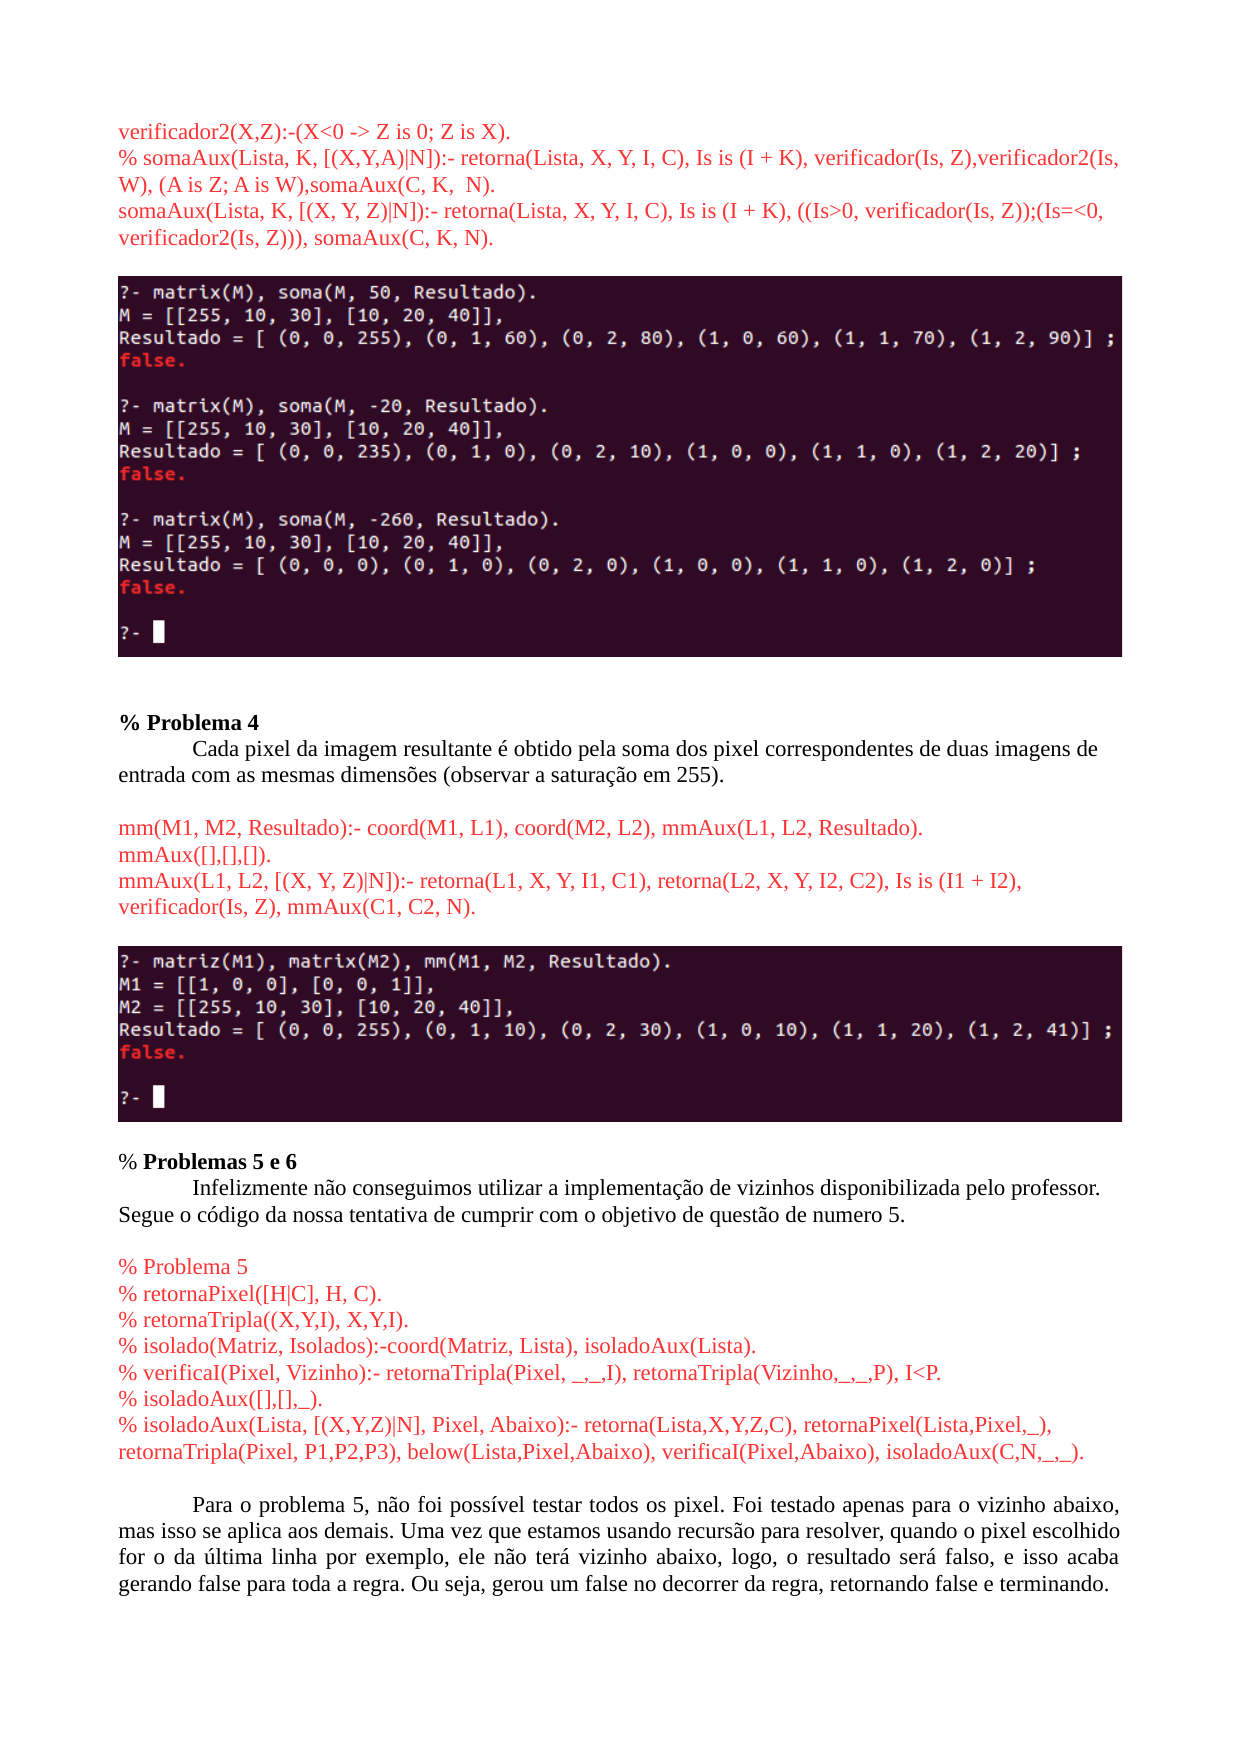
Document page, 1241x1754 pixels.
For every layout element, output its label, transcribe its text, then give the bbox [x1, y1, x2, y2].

text % Problema 5 [118, 1253, 1122, 1280]
text % somaAux(Lista, K, [(X,Y,A)|N]):- retorna(Lista, X, Y, I, C), Is is (I + K), verificador(Is, Z),verificador2(Is, W), (A is Z; A is W),somaAux(C, K, N). [118, 144, 1122, 197]
text Para o problema 5, não foi possível testar todos os pixel. Foi testado apenas para o vizinho abaixo, mas isso se aplica aos demais. Uma vez que estamos usando recursão para resolver, quando o pixel escolhido for o da última linha por exemplo, ele não terá vizinho abaixo, logo, o resultado será falso, e isso acaba gerando false para toda a regra. Ou seja, gerou um false no decorrer da regra, retornando false e terminando. [118, 1491, 1122, 1596]
text % isoladoAux(Lista, [(X,Y,Z)|N], Pixel, Abaixo):- retorna(Lista,X,Y,Z,C), retornaPixel(Lista,Pixel,_), retornaTripla(Pixel, P1,P2,P3), below(Lista,Pixel,Abaixo), verificaI(Pixel,Abaixo), isoladoAux(C,N,_,_). [118, 1412, 1122, 1464]
text % verificaI(Pixel, Vizinho):- retornaTripla(Pixel, _,_,I), retornaTripla(Vizinho,_,_,P), I<P. [118, 1359, 1122, 1385]
text % Problema 4 [118, 709, 1122, 735]
picture [118, 276, 1123, 657]
text Infelizmente não conseguimos utilizar a implementação de vizinhos disponibilizada pelo professor. Segue o código da nossa tentativa de cumprir com o objetivo de questão de numero 5. [118, 1174, 1122, 1227]
text Cada pixel da imagem resultante é obtido pela soma dos pixel correspondentes de duas imagens de entrada com as mesmas dimensões (observar a saturação em 255). [118, 735, 1122, 788]
text verificador2(X,Z):-(X<0 -> Z is 0; Z is X). [118, 118, 1122, 144]
text somaAux(Lista, K, [(X, Y, Z)|N]):- retorna(Lista, X, Y, I, C), Is is (I + K), ((Is>0, verificador(Is, Z));(Is=<0, verificador2(Is, Z))), somaAux(C, K, N). [118, 197, 1122, 250]
picture [118, 946, 1123, 1122]
text % isolado(Matriz, Isolados):-coord(Matriz, Lista), isoladoAux(Lista). [118, 1332, 1122, 1359]
text mmAux([],[],[]). [118, 841, 1122, 867]
text mm(M1, M2, Resultado):- coord(M1, L1), coord(M2, L2), mmAux(L1, L2, Resultado). [118, 814, 1122, 841]
text % Problemas 5 e 6 [118, 1148, 1122, 1174]
text mmAux(L1, L2, [(X, Y, Z)|N]):- retorna(L1, X, Y, I1, C1), retorna(L2, X, Y, I2, C2), Is is (I1 + I2), verificador(Is, Z), mmAux(C1, C2, N). [118, 867, 1122, 920]
text % retornaPixel([H|C], H, C). [118, 1280, 1122, 1306]
text % retornaTripla((X,Y,I), X,Y,I). [118, 1306, 1122, 1332]
text % isoladoAux([],[],_). [118, 1385, 1122, 1412]
